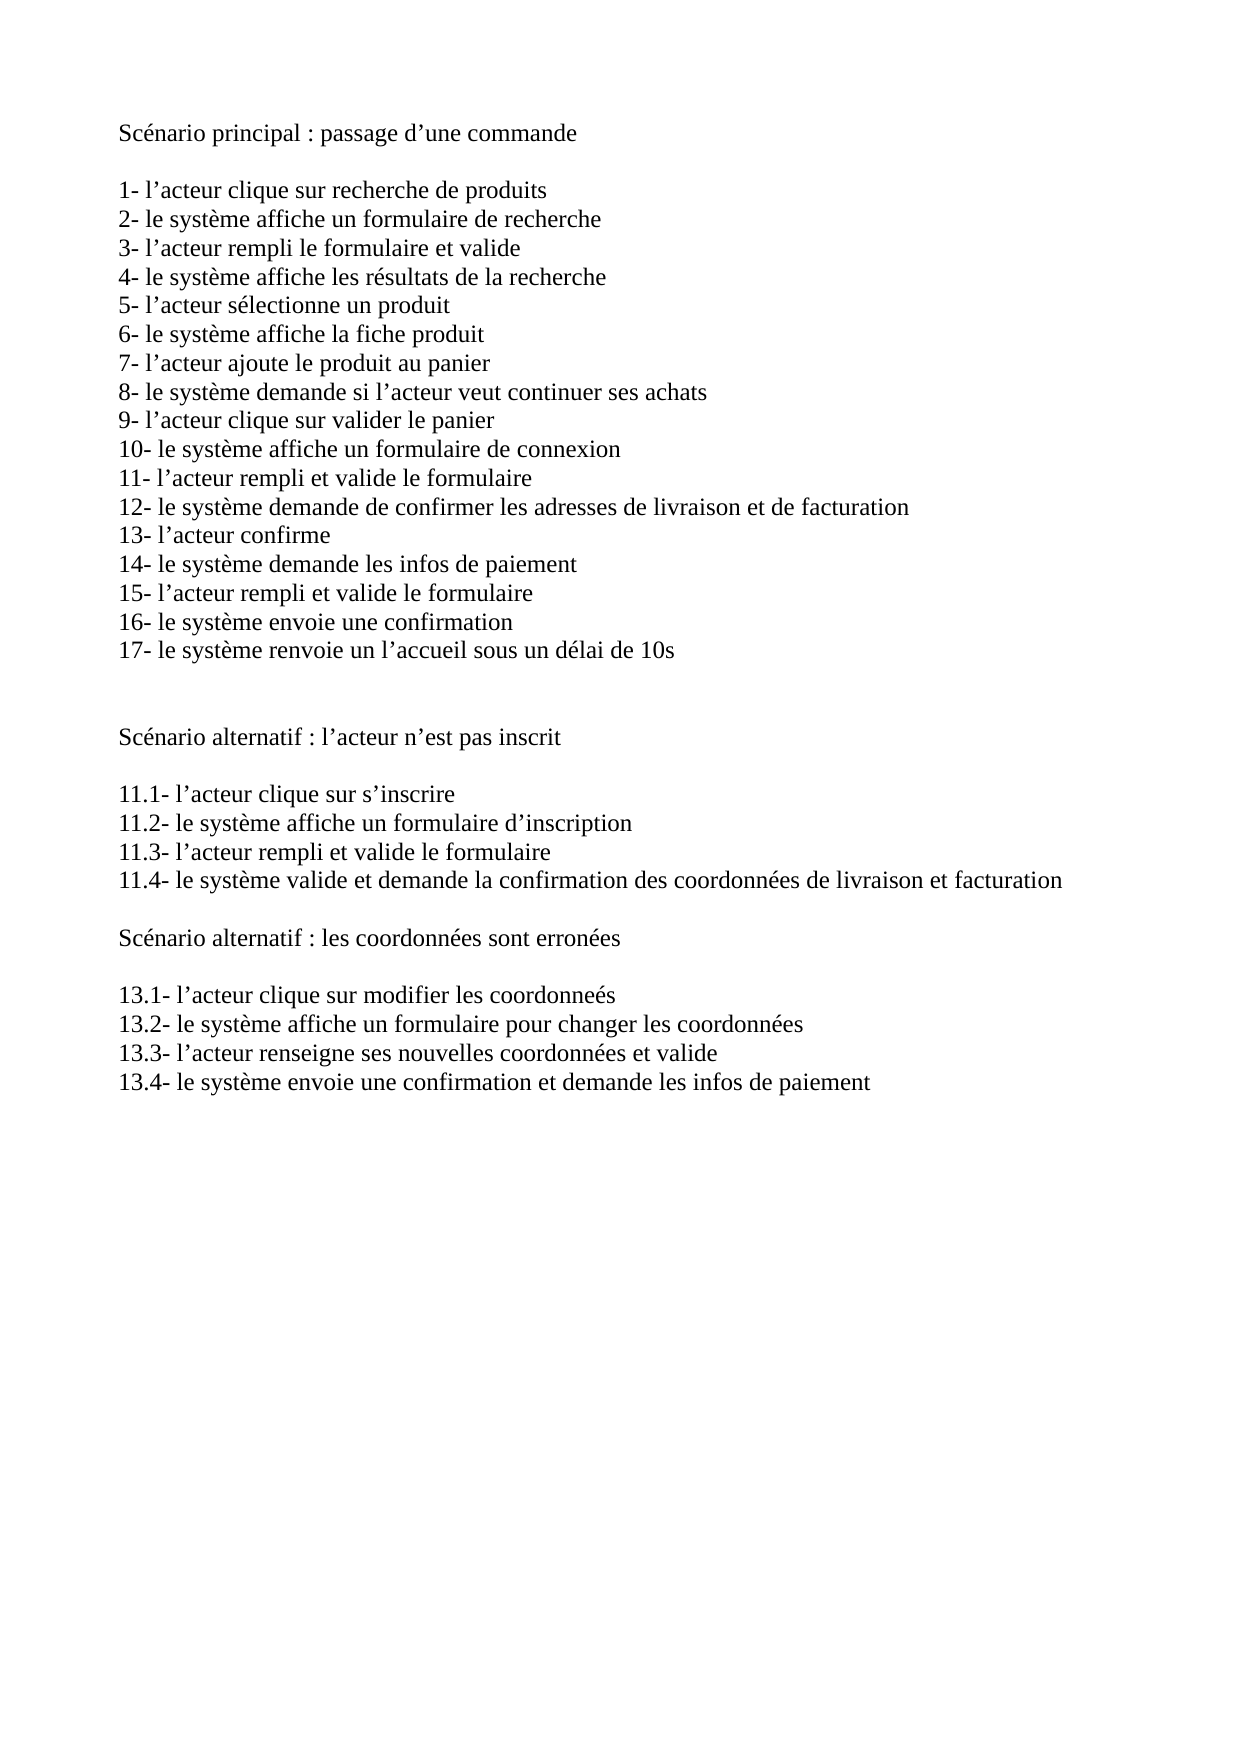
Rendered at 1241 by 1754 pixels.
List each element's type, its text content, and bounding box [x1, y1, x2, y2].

text 2- le système affiche un formulaire de recherche [118, 204, 1122, 233]
text 1- l’acteur clique sur recherche de produits [118, 176, 1122, 204]
text 11.2- le système affiche un formulaire d’inscription [118, 808, 1122, 837]
text 4- le système affiche les résultats de la recherche [118, 262, 1122, 291]
text 3- l’acteur rempli le formulaire et valide [118, 233, 1122, 262]
text Scénario alternatif : l’acteur n’est pas inscrit [118, 722, 1122, 751]
text 15- l’acteur rempli et valide le formulaire [118, 578, 1122, 607]
text 13.2- le système affiche un formulaire pour changer les coordonnées [118, 1009, 1122, 1038]
text 11.4- le système valide et demande la confirmation des coordonnées de livraison et facturation [118, 866, 1122, 894]
text 13- l’acteur confirme [118, 521, 1122, 549]
text 9- l’acteur clique sur valider le panier [118, 406, 1122, 434]
text 13.4- le système envoie une confirmation et demande les infos de paiement [118, 1067, 1122, 1096]
text 10- le système affiche un formulaire de connexion [118, 434, 1122, 463]
text Scénario principal : passage d’une commande [118, 118, 1122, 147]
text 14- le système demande les infos de paiement [118, 549, 1122, 578]
text Scénario alternatif : les coordonnées sont erronées [118, 923, 1122, 952]
text 11- l’acteur rempli et valide le formulaire [118, 463, 1122, 492]
text 13.3- l’acteur renseigne ses nouvelles coordonnées et valide [118, 1038, 1122, 1067]
text 7- l’acteur ajoute le produit au panier [118, 348, 1122, 377]
text 11.3- l’acteur rempli et valide le formulaire [118, 837, 1122, 866]
text 6- le système affiche la fiche produit [118, 319, 1122, 348]
text 13.1- l’acteur clique sur modifier les coordonneés [118, 981, 1122, 1009]
text 12- le système demande de confirmer les adresses de livraison et de facturation [118, 492, 1122, 521]
text 8- le système demande si l’acteur veut continuer ses achats [118, 377, 1122, 406]
text 16- le système envoie une confirmation [118, 607, 1122, 636]
text 17- le système renvoie un l’accueil sous un délai de 10s [118, 636, 1122, 664]
text 11.1- l’acteur clique sur s’inscrire [118, 779, 1122, 808]
text 5- l’acteur sélectionne un produit [118, 291, 1122, 319]
